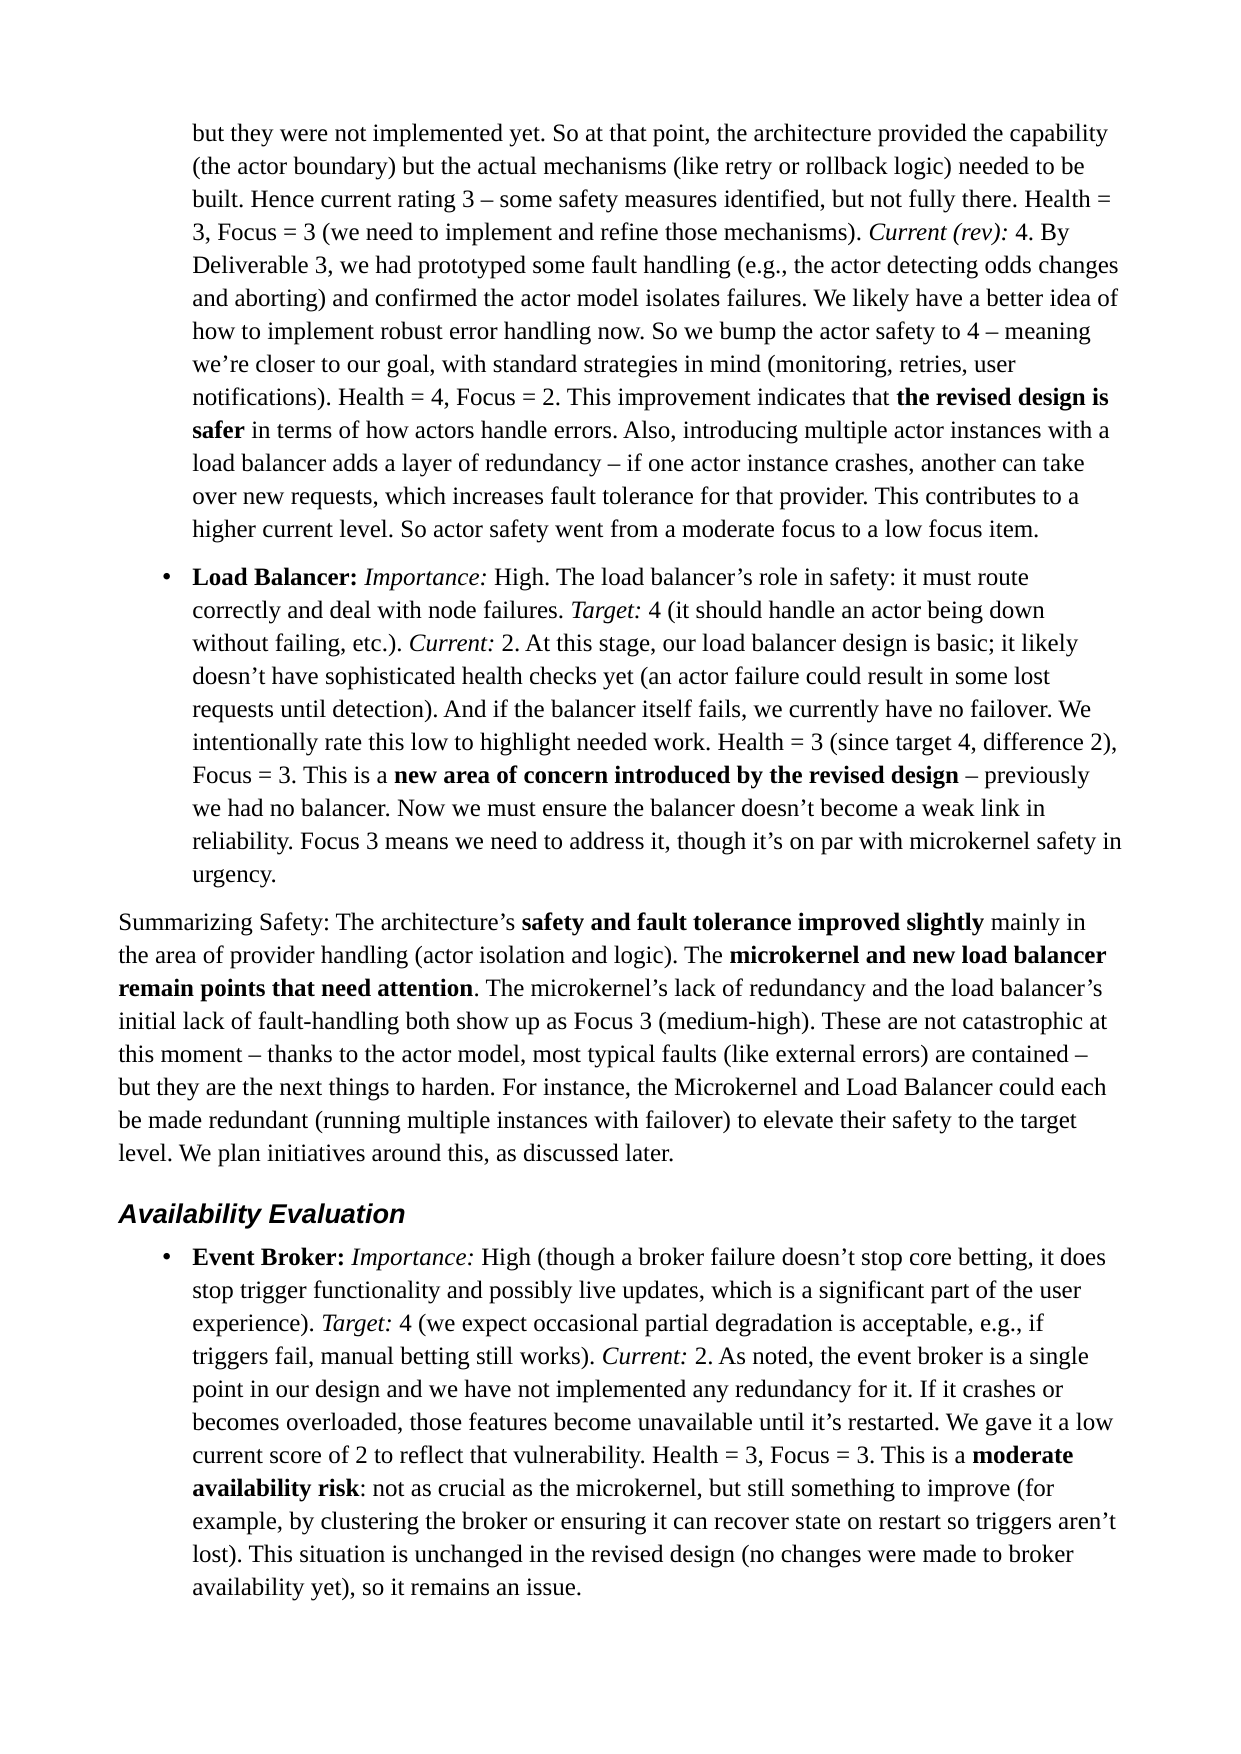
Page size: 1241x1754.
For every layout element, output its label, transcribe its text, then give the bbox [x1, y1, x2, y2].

text Summarizing Safety: The architecture’s safety and fault tolerance improved slightly mainly in the area of provider handling (actor isolation and logic). The microkernel and new load balancer remain points that need attention. The microkernel’s lack of redundancy and the load balancer’s initial lack of fault-handling both show up as Focus 3 (medium-high). These are not catastrophic at this moment – thanks to the actor model, most typical faults (like external errors) are contained – but they are the next things to harden. For instance, the Microkernel and Load Balancer could each be made redundant (running multiple instances with failover) to elevate their safety to the target level. We plan initiatives around this, as discussed later. [118, 907, 1122, 1167]
list Event Broker: Importance: High (though a broker failure doesn’t stop core betting, it does stop trigger functionality and possibly live updates, which is a significant part of the user experience). Target: 4 (we expect occasional partial degradation is acceptable, e.g., if triggers fail, manual betting still works). Current: 2. As noted, the event broker is a single point in our design and we have not implemented any redundancy for it. If it crashes or becomes overloaded, those features become unavailable until it’s restarted. We gave it a low current score of 2 to reflect that vulnerability. Health = 3, Focus = 3. This is a moderate availability risk: not as crucial as the microkernel, but still something to improve (for example, by clustering the broker or ensuring it can recover state on restart so triggers aren’t lost). This situation is unchanged in the revised design (no changes were made to broker availability yet), so it remains an issue. [162, 1242, 1122, 1601]
list Load Balancer: Importance: High. The load balancer’s role in safety: it must route correctly and deal with node failures. Target: 4 (it should handle an actor being down without failing, etc.). Current: 2. At this stage, our load balancer design is basic; it likely doesn’t have sophisticated health checks yet (an actor failure could result in some lost requests until detection). And if the balancer itself fails, we currently have no failover. We intentionally rate this low to highlight needed work. Health = 3 (since target 4, difference 2), Focus = 3. This is a new area of concern introduced by the revised design – previously we had no balancer. Now we must ensure the balancer doesn’t become a weak link in reliability. Focus 3 means we need to address it, though it’s on par with microkernel safety in urgency. [162, 562, 1122, 888]
list but they were not implemented yet. So at that point, the architecture provided the capability (the actor boundary) but the actual mechanisms (like retry or rollback logic) needed to be built. Hence current rating 3 – some safety measures identified, but not fully there. Health = 3, Focus = 3 (we need to implement and refine those mechanisms). Current (rev): 4. By Deliverable 3, we had prototyped some fault handling (e.g., the actor detecting odds changes and aborting) and confirmed the actor model isolates failures. We likely have a better idea of how to implement robust error handling now. So we bump the actor safety to 4 – meaning we’re closer to our goal, with standard strategies in mind (monitoring, retries, user notifications). Health = 4, Focus = 2. This improvement indicates that the revised design is safer in terms of how actors handle errors. Also, introducing multiple actor instances with a load balancer adds a layer of redundancy – if one actor instance crashes, another can take over new requests, which increases fault tolerance for that provider. This contributes to a higher current level. So actor safety went from a moderate focus to a low focus item. [162, 118, 1122, 543]
subtitle Availability Evaluation [118, 1198, 1122, 1229]
